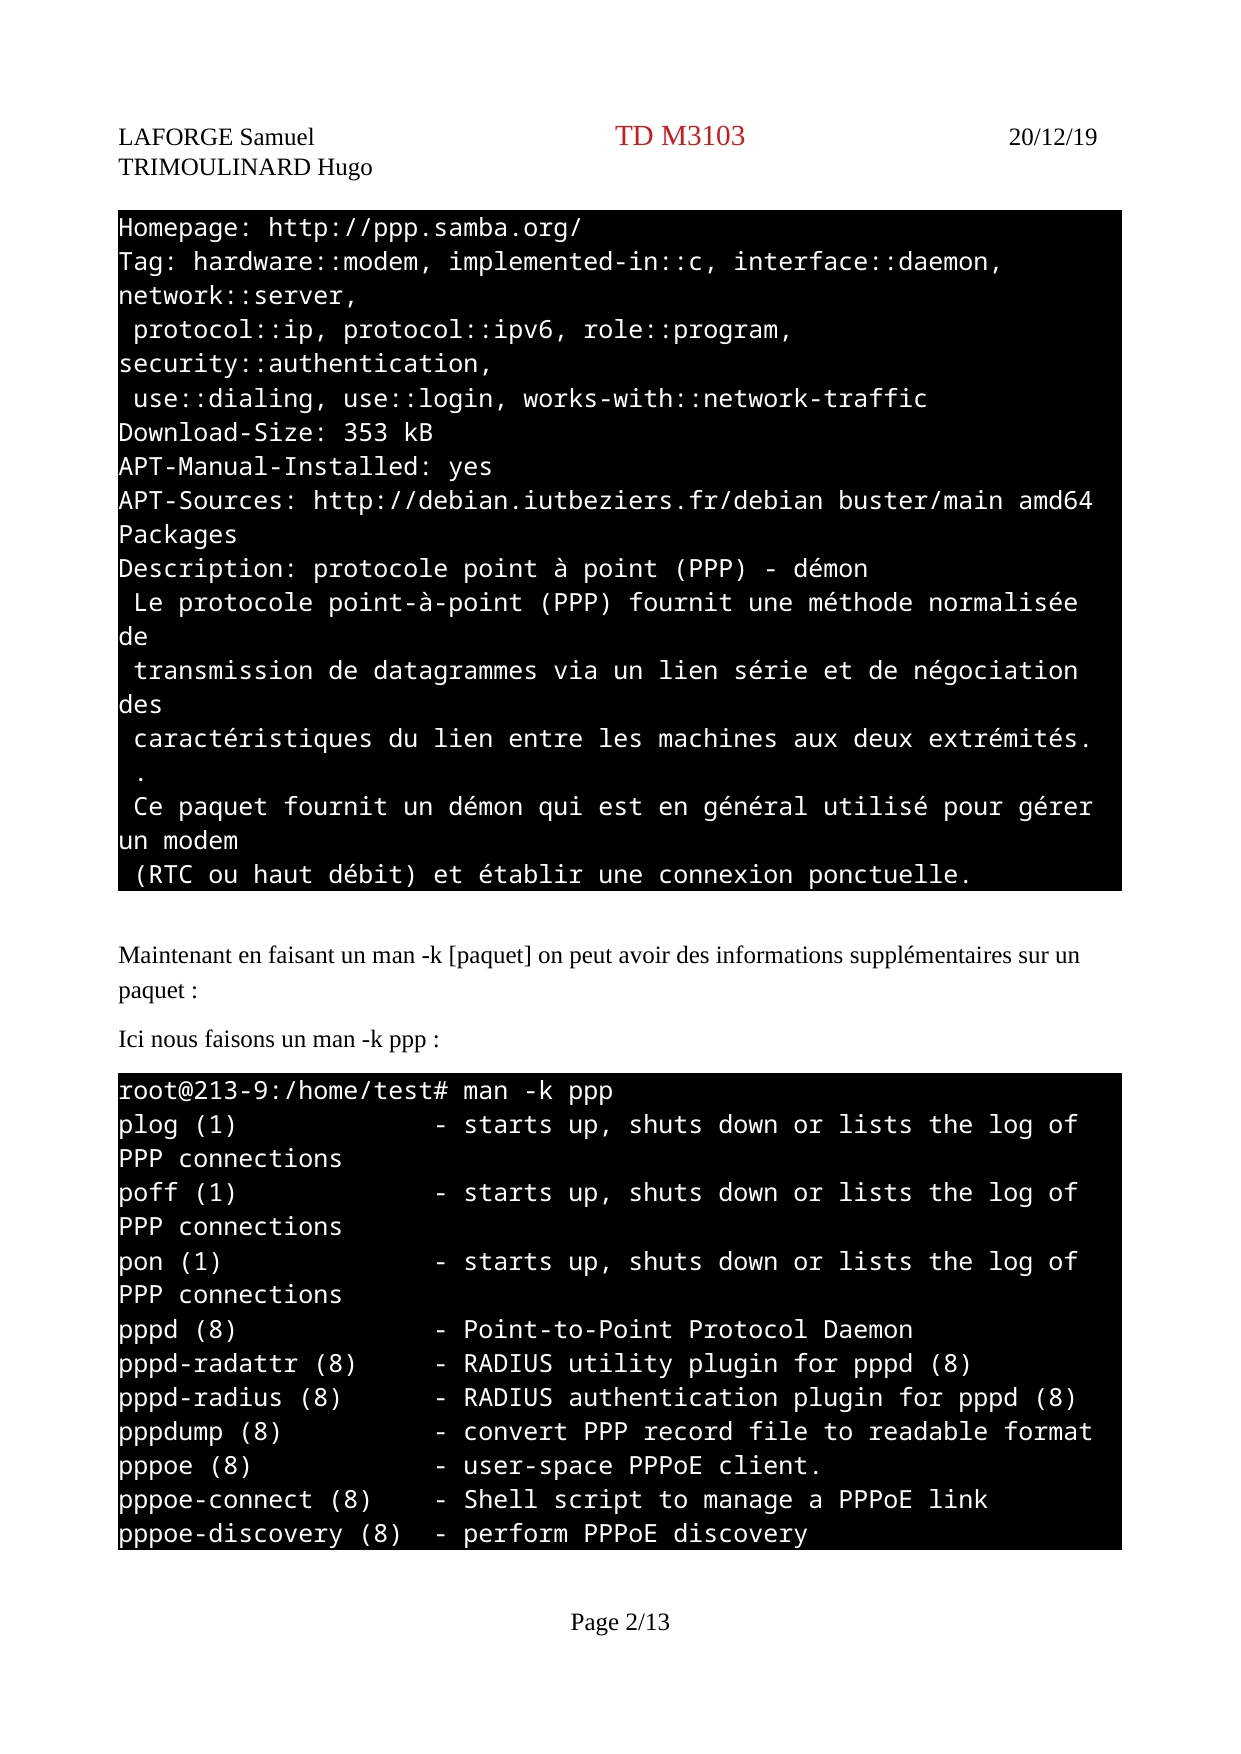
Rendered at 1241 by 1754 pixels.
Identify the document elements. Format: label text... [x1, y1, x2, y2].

text pppdump (8) - convert PPP record file to readable format [118, 1413, 1122, 1447]
text (RTC ou haut débit) et établir une connexion ponctuelle. [118, 857, 1122, 891]
text APT-Sources: http://debian.iutbeziers.fr/debian buster/main amd64 Packages [118, 482, 1122, 551]
text pppd-radius (8) - RADIUS authentication plugin for pppd (8) [118, 1379, 1122, 1413]
text Ici nous faisons un man -k ppp : [118, 1024, 1122, 1052]
text plog (1) - starts up, shuts down or lists the log of PPP connections [118, 1107, 1122, 1175]
text root@213-9:/home/test# man -k ppp [118, 1073, 1122, 1107]
text pppd (8) - Point-to-Point Protocol Daemon [118, 1311, 1122, 1345]
text pppoe (8) - user-space PPPoE client. [118, 1447, 1122, 1482]
text use::dialing, use::login, works-with::network-traffic [118, 380, 1122, 414]
text pppoe-discovery (8) - perform PPPoE discovery [118, 1516, 1122, 1550]
text pppoe-connect (8) - Shell script to manage a PPPoE link [118, 1482, 1122, 1516]
text . [118, 755, 1122, 789]
text Le protocole point-à-point (PPP) fournit une méthode normalisée de [118, 584, 1122, 653]
text pppd-radattr (8) - RADIUS utility plugin for pppd (8) [118, 1345, 1122, 1379]
text Download-Size: 353 kB [118, 414, 1122, 448]
text Maintenant en faisant un man -k [paquet] on peut avoir des informations supplémentaires sur un paquet : [118, 940, 1122, 1003]
text pon (1) - starts up, shuts down or lists the log of PPP connections [118, 1243, 1122, 1311]
text poff (1) - starts up, shuts down or lists the log of PPP connections [118, 1175, 1122, 1243]
text protocol::ip, protocol::ipv6, role::program, security::authentication, [118, 312, 1122, 380]
text APT-Manual-Installed: yes [118, 448, 1122, 482]
text Tag: hardware::modem, implemented-in::c, interface::daemon, network::server, [118, 244, 1122, 312]
text transmission de datagrammes via un lien série et de négociation des [118, 653, 1122, 721]
text Description: protocole point à point (PPP) - démon [118, 551, 1122, 584]
text Homepage: http://ppp.samba.org/ [118, 210, 1122, 244]
text Ce paquet fournit un démon qui est en général utilisé pour gérer un modem [118, 789, 1122, 857]
text caractéristiques du lien entre les machines aux deux extrémités. [118, 721, 1122, 755]
